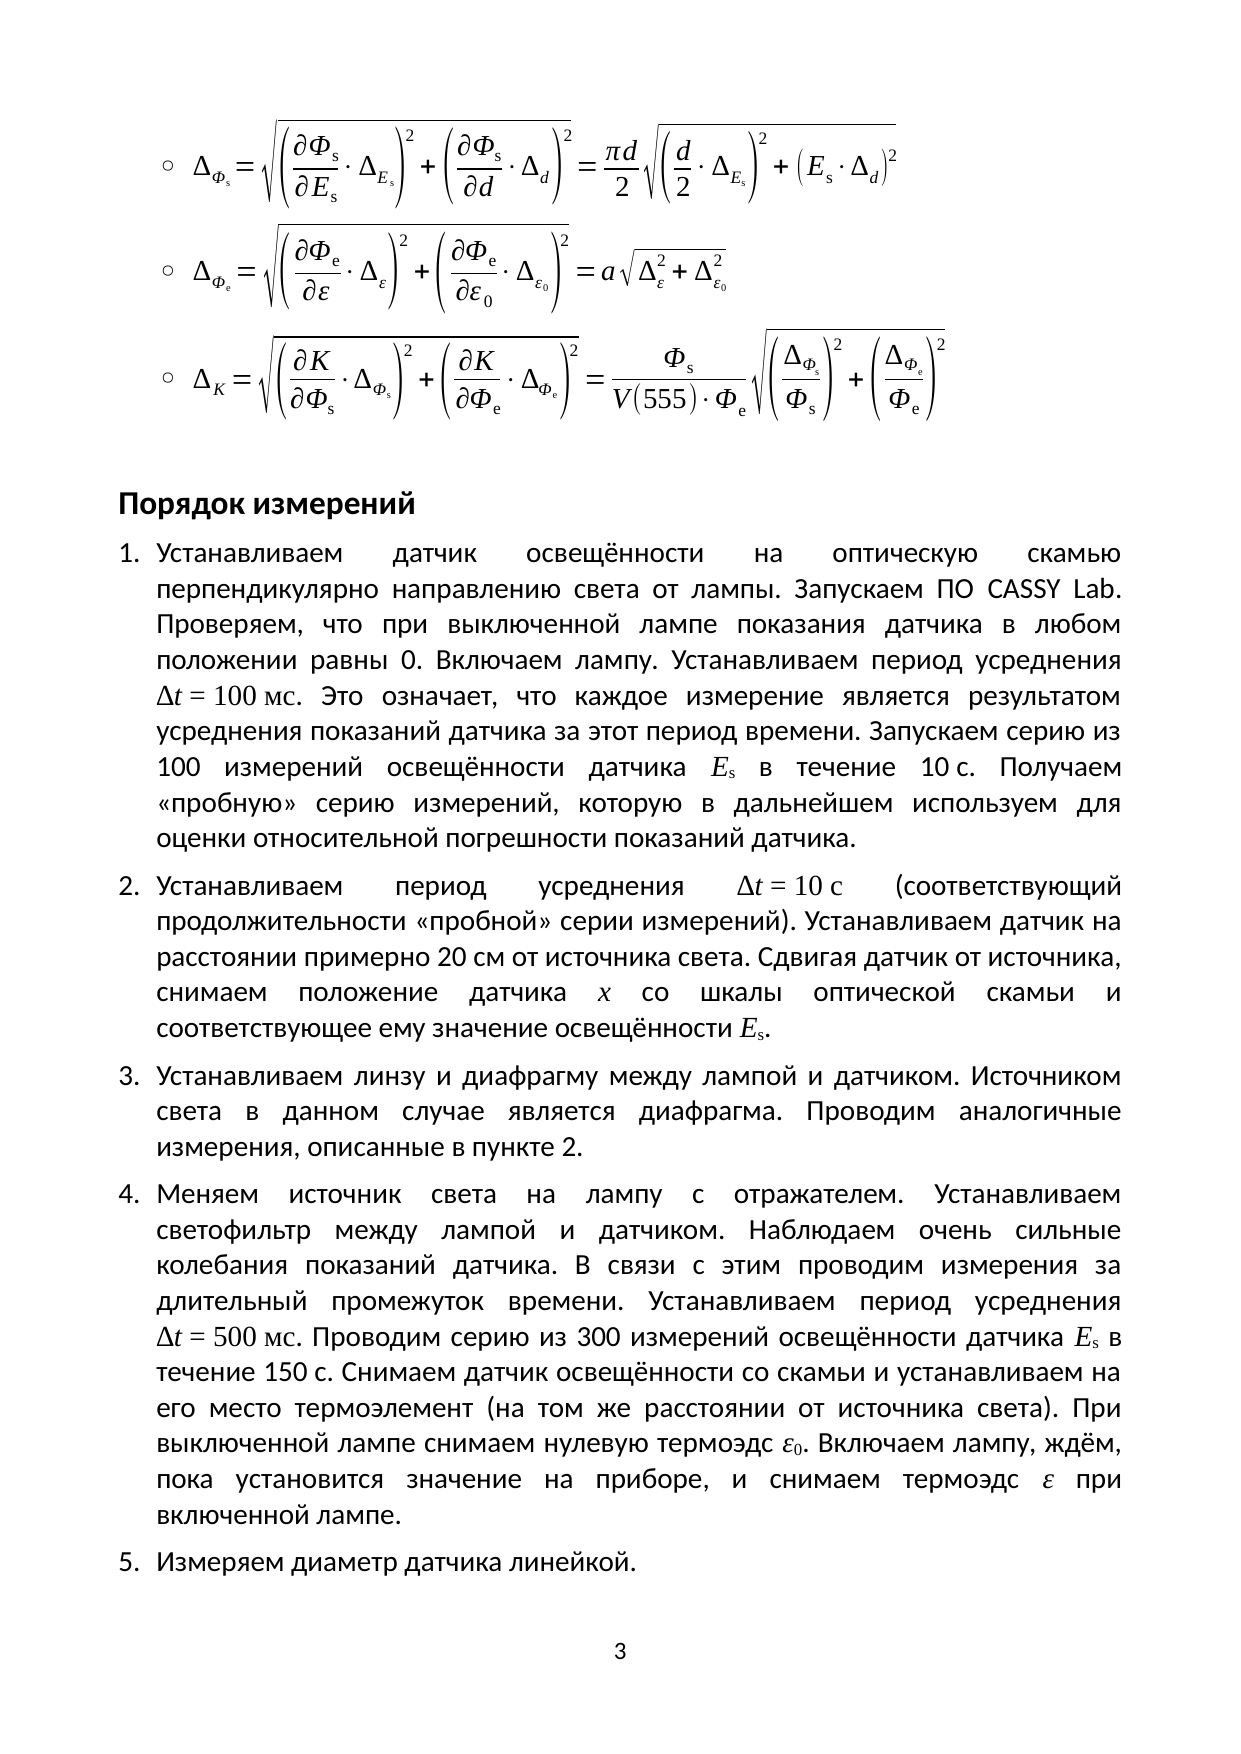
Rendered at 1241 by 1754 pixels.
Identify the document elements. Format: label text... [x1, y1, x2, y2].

list Устанавливаем линзу и диафрагму между лампой и датчиком. Источником света в данном случае является диафрагма. Проводим аналогичные измерения, описанные в пункте 2. [118, 1057, 1122, 1163]
subtitle Порядок измерений [118, 482, 1122, 522]
list Измеряем диаметр датчика линейкой. [118, 1543, 1122, 1579]
list Устанавливаем период усреднения ∆t = 10 с (соответствующий продолжительности «пробной» серии измерений). Устанавливаем датчик на расстоянии примерно 20 см от источника света. Сдвигая датчик от источника, снимаем положение датчика x со шкалы оптической скамьи и соответствующее ему значение освещённости Es. [118, 867, 1122, 1045]
list Устанавливаем датчик освещённости на оптическую скамью перпендикулярно направлению света от лампы. Запускаем ПО CASSY Lab. Проверяем, что при выключенной лампе показания датчика в любом положении равны 0. Включаем лампу. Устанавливаем период усреднения ∆t = 100 мс. Это означает, что каждое измерение является результатом усреднения показаний датчика за этот период времени. Запускаем серию из 100 измерений освещённости датчика Es в течение 10 с. Получаем «пробную» серию измерений, которую в дальнейшем используем для оценки относительной погрешности показаний датчика. [118, 534, 1122, 855]
list Меняем источник света на лампу с отражателем. Устанавливаем светофильтр между лампой и датчиком. Наблюдаем очень сильные колебания показаний датчика. В связи с этим проводим измерения за длительный промежуток времени. Устанавливаем период усреднения ∆t = 500 мс. Проводим серию из 300 измерений освещённости датчика Es в течение 150 с. Снимаем датчик освещённости со скамьи и устанавливаем на его место термоэлемент (на том же расстоянии от источника света). При выключенной лампе снимаем нулевую термоэдс ε0. Включаем лампу, ждём, пока установится значение на приборе, и снимаем термоэдс ε при включенной лампе. [118, 1175, 1122, 1531]
